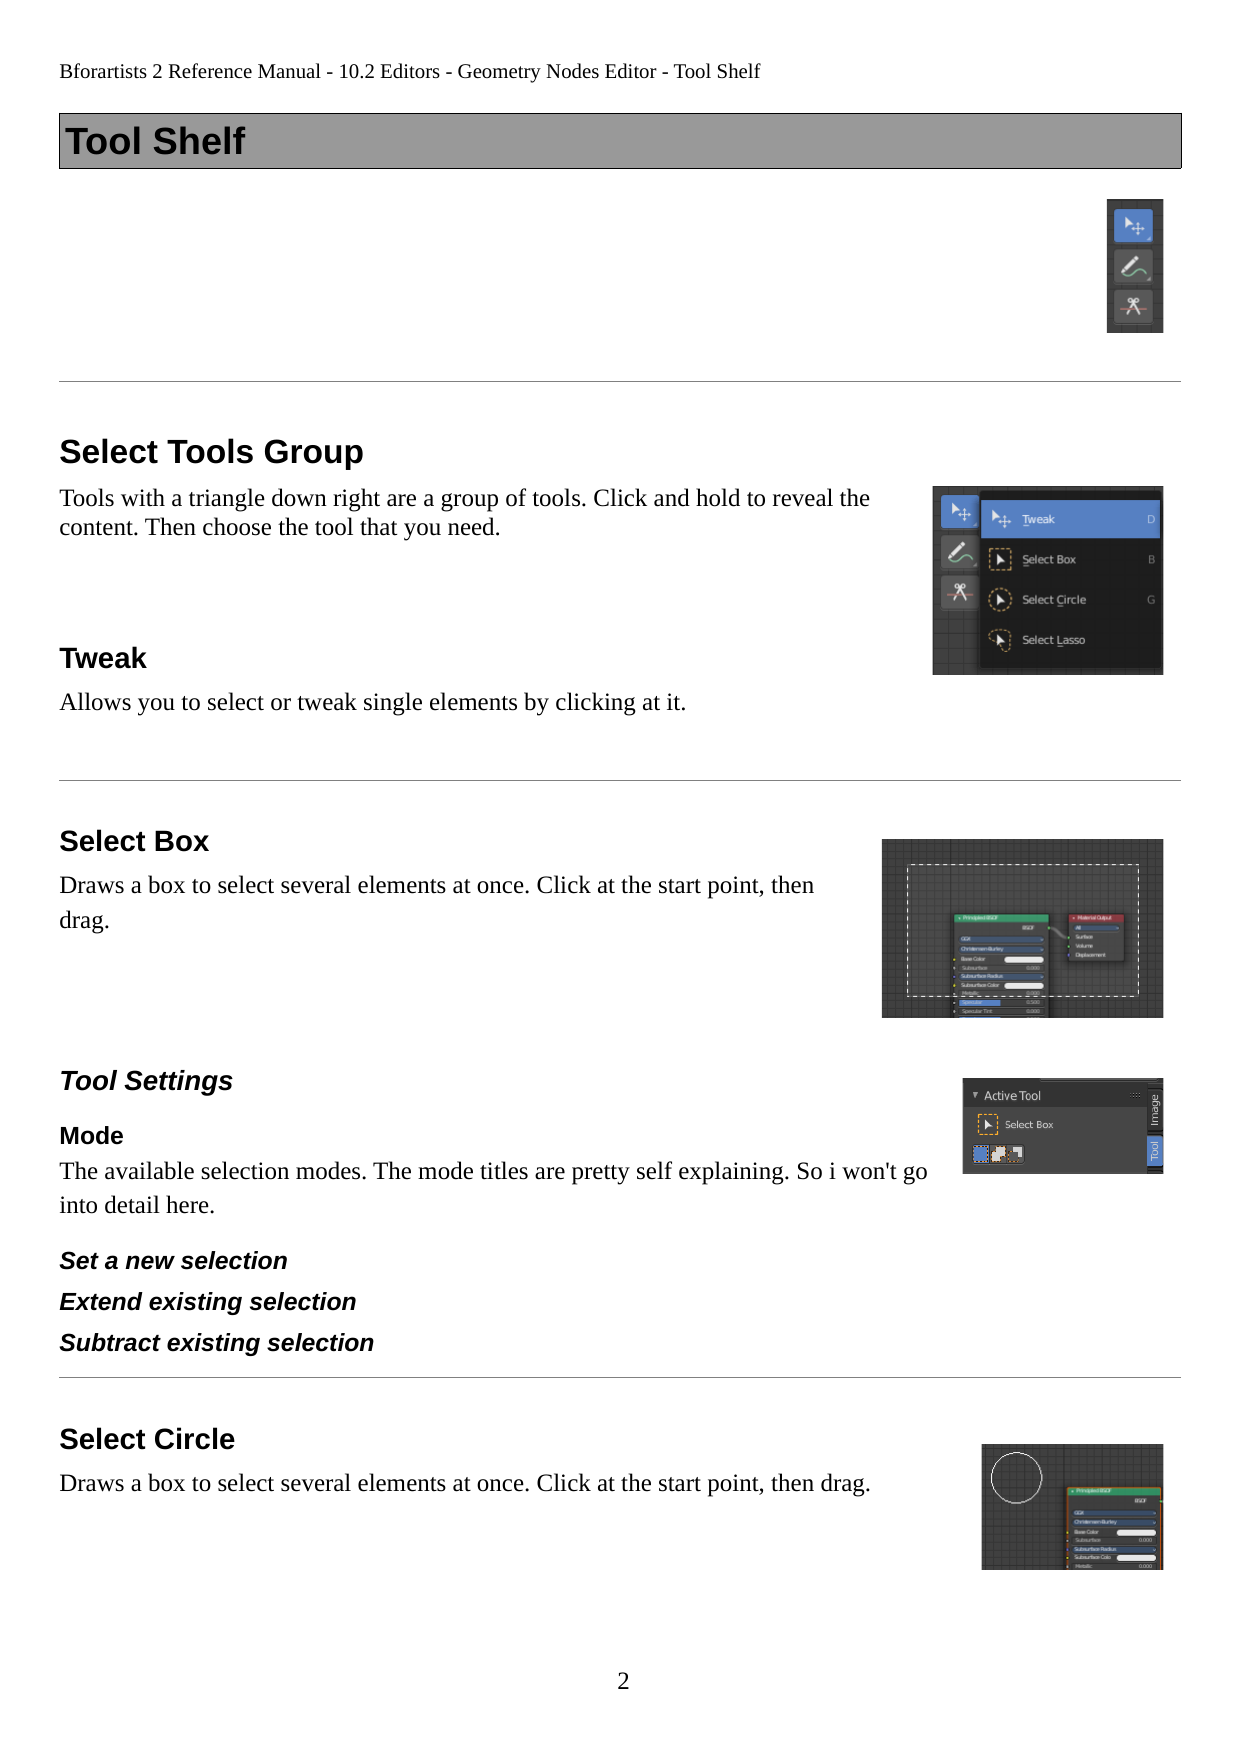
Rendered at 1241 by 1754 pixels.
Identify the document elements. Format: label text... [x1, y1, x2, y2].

text Allows you to select or tweak single elements by clicking at it. [59, 687, 1181, 716]
text The available selection modes. The mode titles are pretty self explaining. So i won't go into detail here. [59, 1156, 1181, 1219]
subtitle Mode [59, 1121, 962, 1150]
text Draws a box to select several elements at once. Click at the start point, then drag. [59, 870, 881, 933]
picture [1106, 199, 1164, 333]
text Tools with a triangle down right are a group of tools. Click and hold to reveal the content. Then choose the tool that you need. [59, 483, 1181, 540]
table_header Tool Shelf [60, 114, 1181, 168]
subtitle Select Box [59, 824, 1181, 858]
subtitle Select Circle [59, 1422, 1181, 1455]
subtitle Tweak [59, 641, 932, 675]
picture [932, 486, 1164, 675]
picture [962, 1078, 1164, 1174]
picture [981, 1444, 1164, 1570]
text Draws a box to select several elements at once. Click at the start point, then drag. [59, 1468, 981, 1497]
subtitle Subtract existing selection [59, 1328, 1181, 1357]
subtitle Tool Settings [59, 1064, 1181, 1096]
subtitle [1164, 641, 1181, 675]
subtitle Set a new selection [59, 1246, 1181, 1274]
subtitle [1164, 1121, 1181, 1150]
picture [881, 839, 1164, 1018]
subtitle Extend existing selection [59, 1287, 1181, 1316]
subtitle Select Tools Group [59, 432, 1181, 470]
